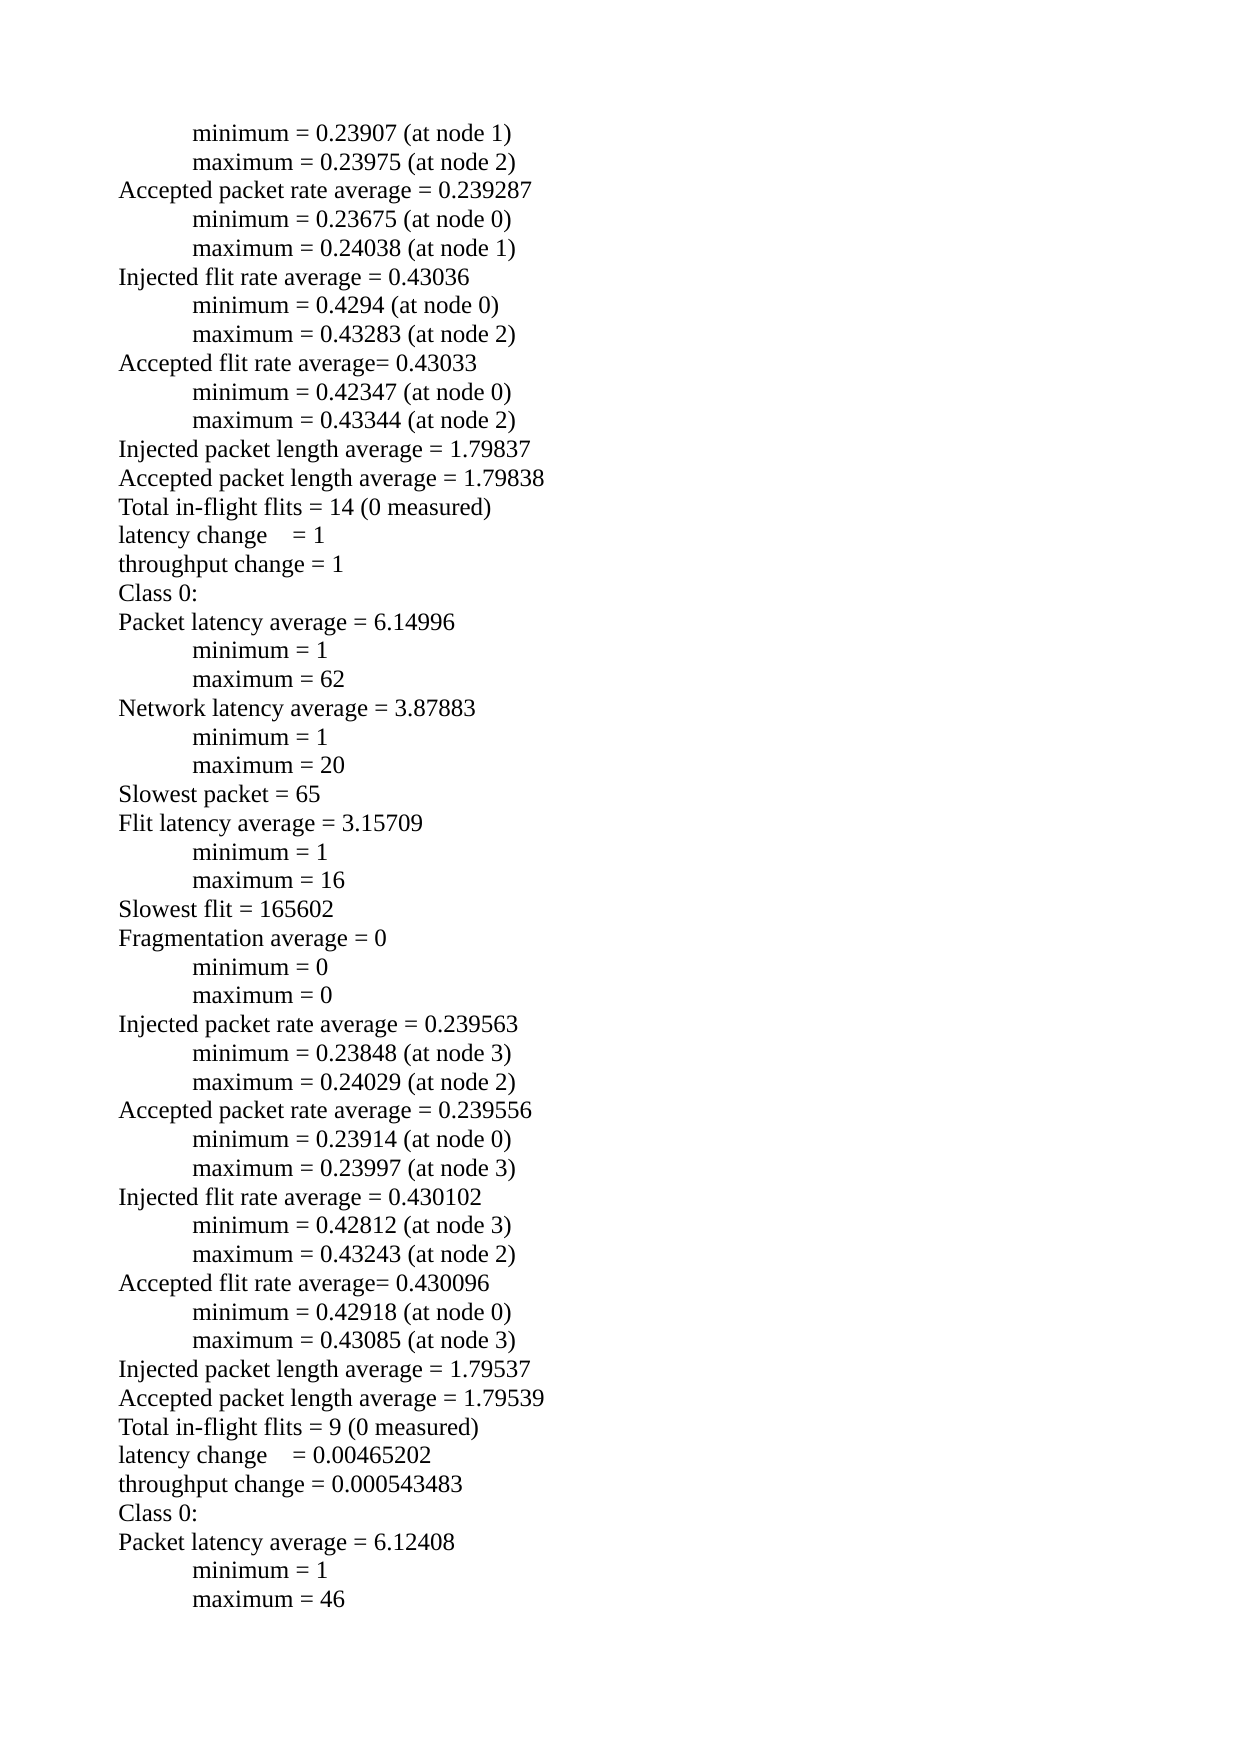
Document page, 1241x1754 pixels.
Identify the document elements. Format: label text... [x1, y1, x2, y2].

text throughput change = 1 [118, 549, 1122, 578]
text minimum = 0.42347 (at node 0) [118, 377, 1122, 406]
text maximum = 0.43344 (at node 2) [118, 406, 1122, 434]
text minimum = 0 [118, 952, 1122, 981]
text minimum = 0.42918 (at node 0) [118, 1297, 1122, 1326]
text maximum = 0.24038 (at node 1) [118, 233, 1122, 262]
text Accepted packet length average = 1.79838 [118, 463, 1122, 492]
text Slowest packet = 65 [118, 779, 1122, 808]
text Flit latency average = 3.15709 [118, 808, 1122, 837]
text maximum = 20 [118, 751, 1122, 779]
text latency change = 0.00465202 [118, 1441, 1122, 1469]
text Injected flit rate average = 0.43036 [118, 262, 1122, 291]
text maximum = 0 [118, 981, 1122, 1009]
text Injected packet length average = 1.79537 [118, 1354, 1122, 1383]
text maximum = 62 [118, 664, 1122, 693]
text Class 0: [118, 578, 1122, 607]
text Packet latency average = 6.12408 [118, 1527, 1122, 1556]
text latency change = 1 [118, 521, 1122, 549]
text Accepted packet length average = 1.79539 [118, 1383, 1122, 1412]
text throughput change = 0.000543483 [118, 1469, 1122, 1498]
text Injected packet rate average = 0.239563 [118, 1009, 1122, 1038]
text maximum = 0.23997 (at node 3) [118, 1153, 1122, 1182]
text minimum = 0.4294 (at node 0) [118, 291, 1122, 319]
text minimum = 0.23907 (at node 1) [118, 118, 1122, 147]
text Total in-flight flits = 9 (0 measured) [118, 1412, 1122, 1441]
text Injected flit rate average = 0.430102 [118, 1182, 1122, 1211]
text Injected packet length average = 1.79837 [118, 434, 1122, 463]
text Class 0: [118, 1498, 1122, 1527]
text maximum = 0.23975 (at node 2) [118, 147, 1122, 176]
text minimum = 0.42812 (at node 3) [118, 1211, 1122, 1239]
text minimum = 0.23848 (at node 3) [118, 1038, 1122, 1067]
text maximum = 0.24029 (at node 2) [118, 1067, 1122, 1096]
text minimum = 1 [118, 722, 1122, 751]
text Accepted flit rate average= 0.43033 [118, 348, 1122, 377]
text Accepted flit rate average= 0.430096 [118, 1268, 1122, 1297]
text maximum = 0.43243 (at node 2) [118, 1239, 1122, 1268]
text Packet latency average = 6.14996 [118, 607, 1122, 636]
text maximum = 46 [118, 1584, 1122, 1613]
text maximum = 16 [118, 866, 1122, 894]
text minimum = 1 [118, 837, 1122, 866]
text Total in-flight flits = 14 (0 measured) [118, 492, 1122, 521]
text Network latency average = 3.87883 [118, 693, 1122, 722]
text Accepted packet rate average = 0.239556 [118, 1096, 1122, 1124]
text Fragmentation average = 0 [118, 923, 1122, 952]
text minimum = 1 [118, 636, 1122, 664]
text minimum = 0.23914 (at node 0) [118, 1124, 1122, 1153]
text Slowest flit = 165602 [118, 894, 1122, 923]
text maximum = 0.43085 (at node 3) [118, 1326, 1122, 1354]
text minimum = 1 [118, 1556, 1122, 1584]
text minimum = 0.23675 (at node 0) [118, 204, 1122, 233]
text maximum = 0.43283 (at node 2) [118, 319, 1122, 348]
text Accepted packet rate average = 0.239287 [118, 176, 1122, 204]
